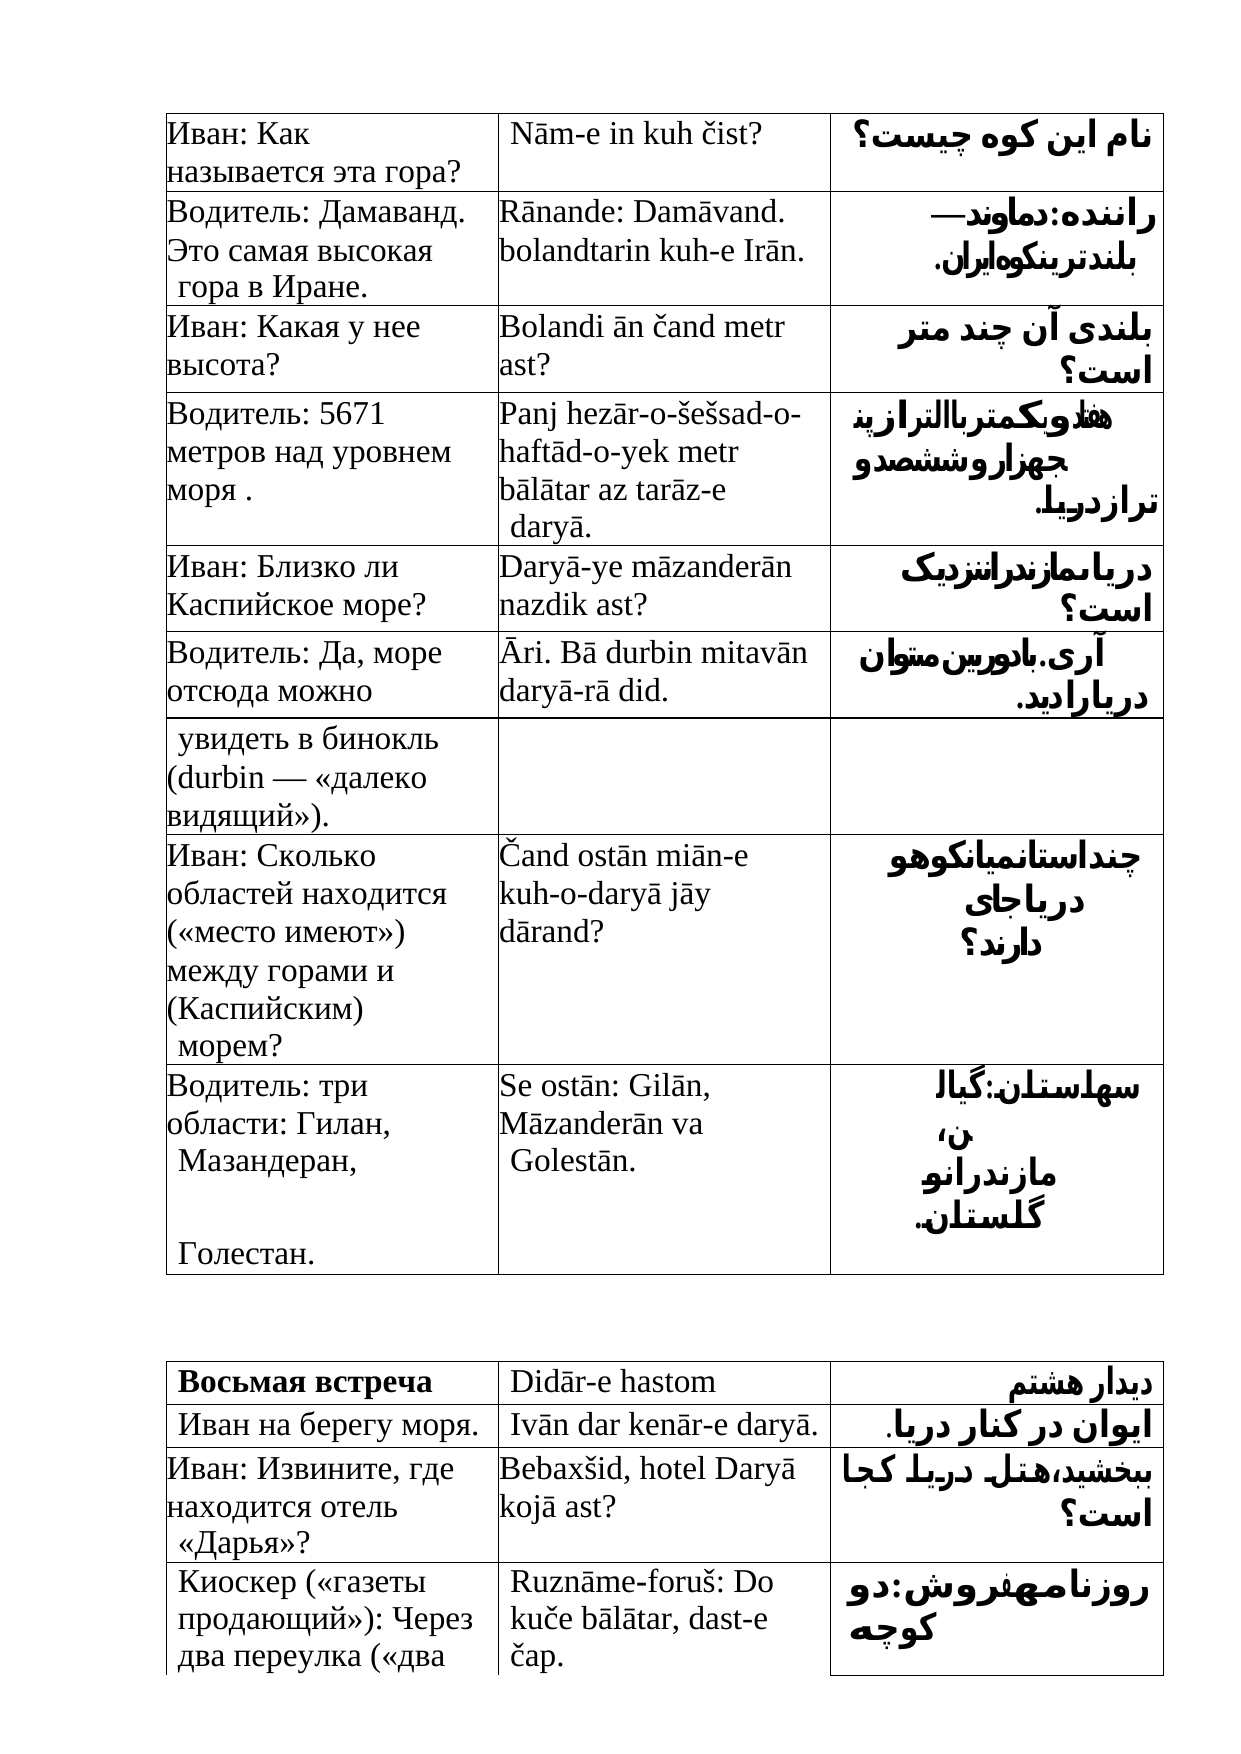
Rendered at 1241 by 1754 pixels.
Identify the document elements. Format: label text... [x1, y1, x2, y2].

table_header Восьмая встреча [167, 1362, 498, 1404]
table_cell продающий»): Через [167, 1600, 498, 1637]
table_cell Čand ostān miān-e kuh-o-daryā jāy dārand? [499, 835, 830, 1064]
table_cell چنداستانميانكوهو درياجاى دارند؟ [831, 835, 1163, 1064]
table_header [499, 719, 830, 834]
table_cell Bolandi ān čand metr ast? [499, 306, 830, 392]
table_cell Panj hezār-o-šešsad-o- haftād-o-yek metr bālātar az tarāz-e daryā. [499, 393, 830, 545]
table_cell Водитель: Да, море отсюда можно [167, 632, 498, 717]
table_cell آرى.با دوربين مىتوان دريارا ديد. [831, 632, 1163, 717]
table_cell Bebaxšid, hotel Daryā kojā ast? [499, 1448, 830, 1562]
table_cell два переулка («два [167, 1638, 498, 1675]
table_header Didār-e hastom [499, 1362, 830, 1404]
table_header ديدار ھشتم [831, 1362, 1163, 1404]
table_cell Иван: Извините, где находится отель «Дарья»? [167, 1448, 498, 1562]
table_cell čap. [499, 1638, 830, 1675]
table_cell سهاستان:گيالن، مازندرانو گلستان. [831, 1065, 1163, 1236]
table_cell نام اين كوه چيست؟ [831, 114, 1163, 191]
table_header увидеть в бинокль (durbin — «далеко видящий»). [167, 719, 498, 834]
table_cell ھفتادويکمترباالترازپنجھزار و ششصدو ترازدريا. [831, 393, 1163, 545]
table_cell Иван: Близко ли Каспийское море? [167, 546, 498, 631]
table_cell Daryā-ye māzanderān nazdik ast? [499, 546, 830, 631]
table_cell Nām-e in kuh čist? [499, 114, 830, 191]
table_cell راننده:دماوند— بلندترينكوه ايران. [831, 192, 1163, 305]
table_cell Иван на берегу моря. [167, 1405, 498, 1447]
table_cell درياىمازندراننزديک است؟ [831, 546, 1163, 631]
table_cell Иван: Сколько областей находится («место имеют») между горами и (Каспийским) морем? [167, 835, 498, 1064]
table_cell kuče bālātar, dast-e [499, 1600, 830, 1637]
table_cell Киоскер («газеты [167, 1563, 498, 1600]
table_cell Āri. Bā durbin mitavān daryā-rā did. [499, 632, 830, 717]
table_cell بلندى آن چند متر است؟ [831, 306, 1163, 392]
table_cell ايوان در كنار دريا. [831, 1405, 1163, 1447]
table_cell Водитель: Дамаванд. Это самая высокая гора в Иране. [167, 192, 498, 305]
table_cell [831, 1236, 1163, 1274]
table_cell ببخشيد،ھتل دريا كجا است؟ [831, 1448, 1163, 1562]
table_header [831, 719, 1163, 834]
table_cell Ivān dar kenār-e daryā. [499, 1405, 830, 1447]
table_cell Иван: Как называется эта гора? [167, 114, 498, 191]
table_cell Голестан. [167, 1236, 498, 1274]
table_cell Водитель: 5671 метров над уровнем моря . [167, 393, 498, 545]
table_cell Rānande: Damāvand. bolandtarin kuh-e Irān. [499, 192, 830, 305]
table_cell [499, 1236, 830, 1274]
table_cell Водитель: три области: Гилан, Мазандеран, [167, 1065, 498, 1236]
table_cell Иван: Какая у нее высота? [167, 306, 498, 392]
table_cell Ruznāme-foruš: Do [499, 1563, 830, 1600]
table_cell روزنامهفروش:دوكوچه [831, 1563, 1163, 1675]
table_cell Se ostān: Gilān, Māzanderān va Golestān. [499, 1065, 830, 1236]
